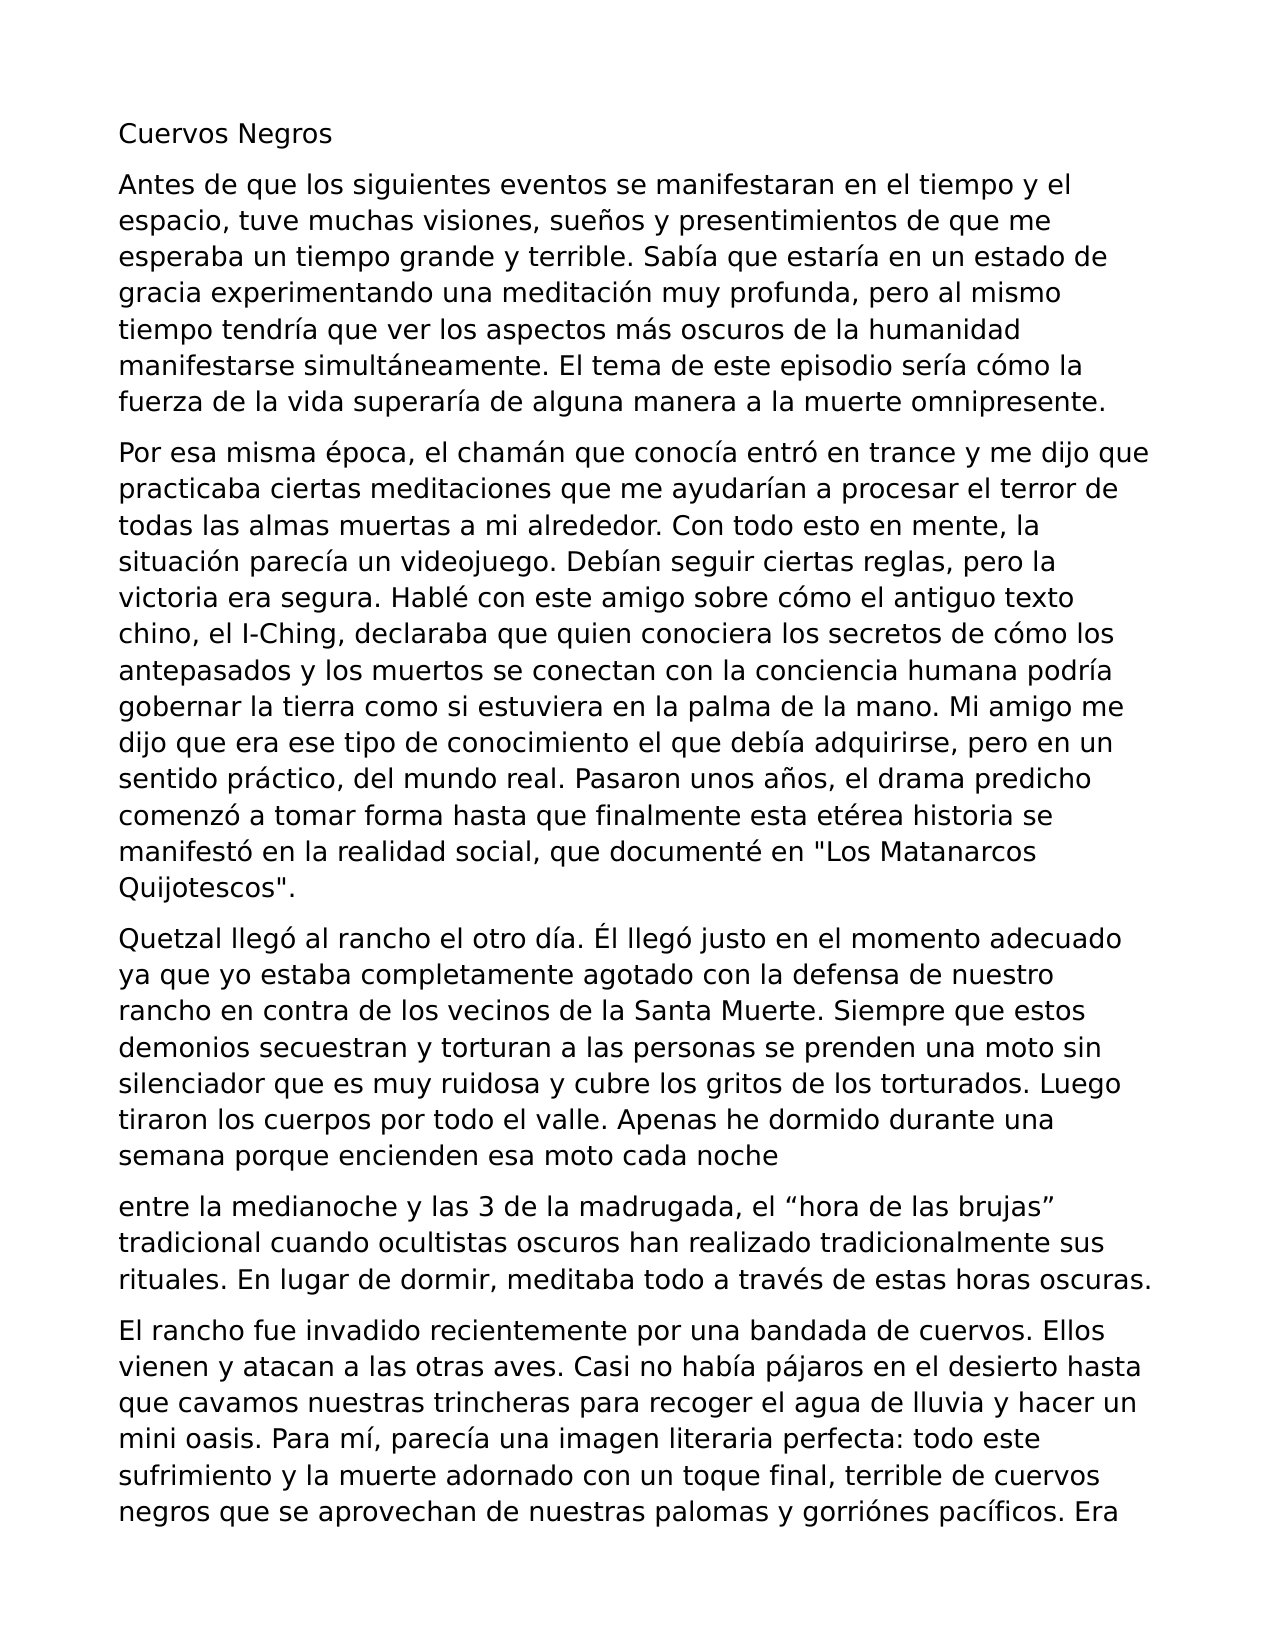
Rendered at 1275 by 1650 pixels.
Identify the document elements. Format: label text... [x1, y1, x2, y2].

text entre la medianoche y las 3 de la madrugada, el “hora de las brujas” tradicional cuando ocultistas oscuros han realizado tradicionalmente sus rituales. En lugar de dormir, meditaba todo a través de estas horas oscuras. [118, 1191, 1156, 1296]
text Por esa misma época, el chamán que conocía entró en trance y me dijo que practicaba ciertas meditaciones que me ayudarían a procesar el terror de todas las almas muertas a mi alrededor. Con todo esto en mente, la situación parecía un videojuego. Debían seguir ciertas reglas, pero la victoria era segura. Hablé con este amigo sobre cómo el antiguo texto chino, el I-Ching, declaraba que quien conociera los secretos de cómo los antepasados y los muertos se conectan con la conciencia humana podría gobernar la tierra como si estuviera en la palma de la mano. Mi amigo me dijo que era ese tipo de conocimiento el que debía adquirirse, pero en un sentido práctico, del mundo real. Pasaron unos años, el drama predicho comenzó a tomar forma hasta que finalmente esta etérea historia se manifestó en la realidad social, que documenté en "Los Matanarcos Quijotescos". [118, 437, 1156, 904]
text Antes de que los siguientes eventos se manifestaran en el tiempo y el espacio, tuve muchas visiones, sueños y presentimientos de que me esperaba un tiempo grande y terrible. Sabía que estaría en un estado de gracia experimentando una meditación muy profunda, pero al mismo tiempo tendría que ver los aspectos más oscuros de la humanidad manifestarse simultáneamente. El tema de este episodio sería cómo la fuerza de la vida superaría de alguna manera a la muerte omnipresente. [118, 169, 1156, 418]
text Quetzal llegó al rancho el otro día. Él llegó justo en el momento adecuado ya que yo estaba completamente agotado con la defensa de nuestro rancho en contra de los vecinos de la Santa Muerte. Siempre que estos demonios secuestran y torturan a las personas se prenden una moto sin silenciador que es muy ruidosa y cubre los gritos de los torturados. Luego tiraron los cuerpos por todo el valle. Apenas he dormido durante una semana porque encienden esa moto cada noche [118, 923, 1156, 1172]
text El rancho fue invadido recientemente por una bandada de cuervos. Ellos vienen y atacan a las otras aves. Casi no había pájaros en el desierto hasta que cavamos nuestras trincheras para recoger el agua de lluvia y hacer un mini oasis. Para mí, parecía una imagen literaria perfecta: todo este sufrimiento y la muerte adornado con un toque final, terrible de cuervos negros que se aprovechan de nuestras palomas y gorriónes pacíficos. Era [118, 1315, 1156, 1528]
text Cuervos Negros [118, 118, 1156, 150]
